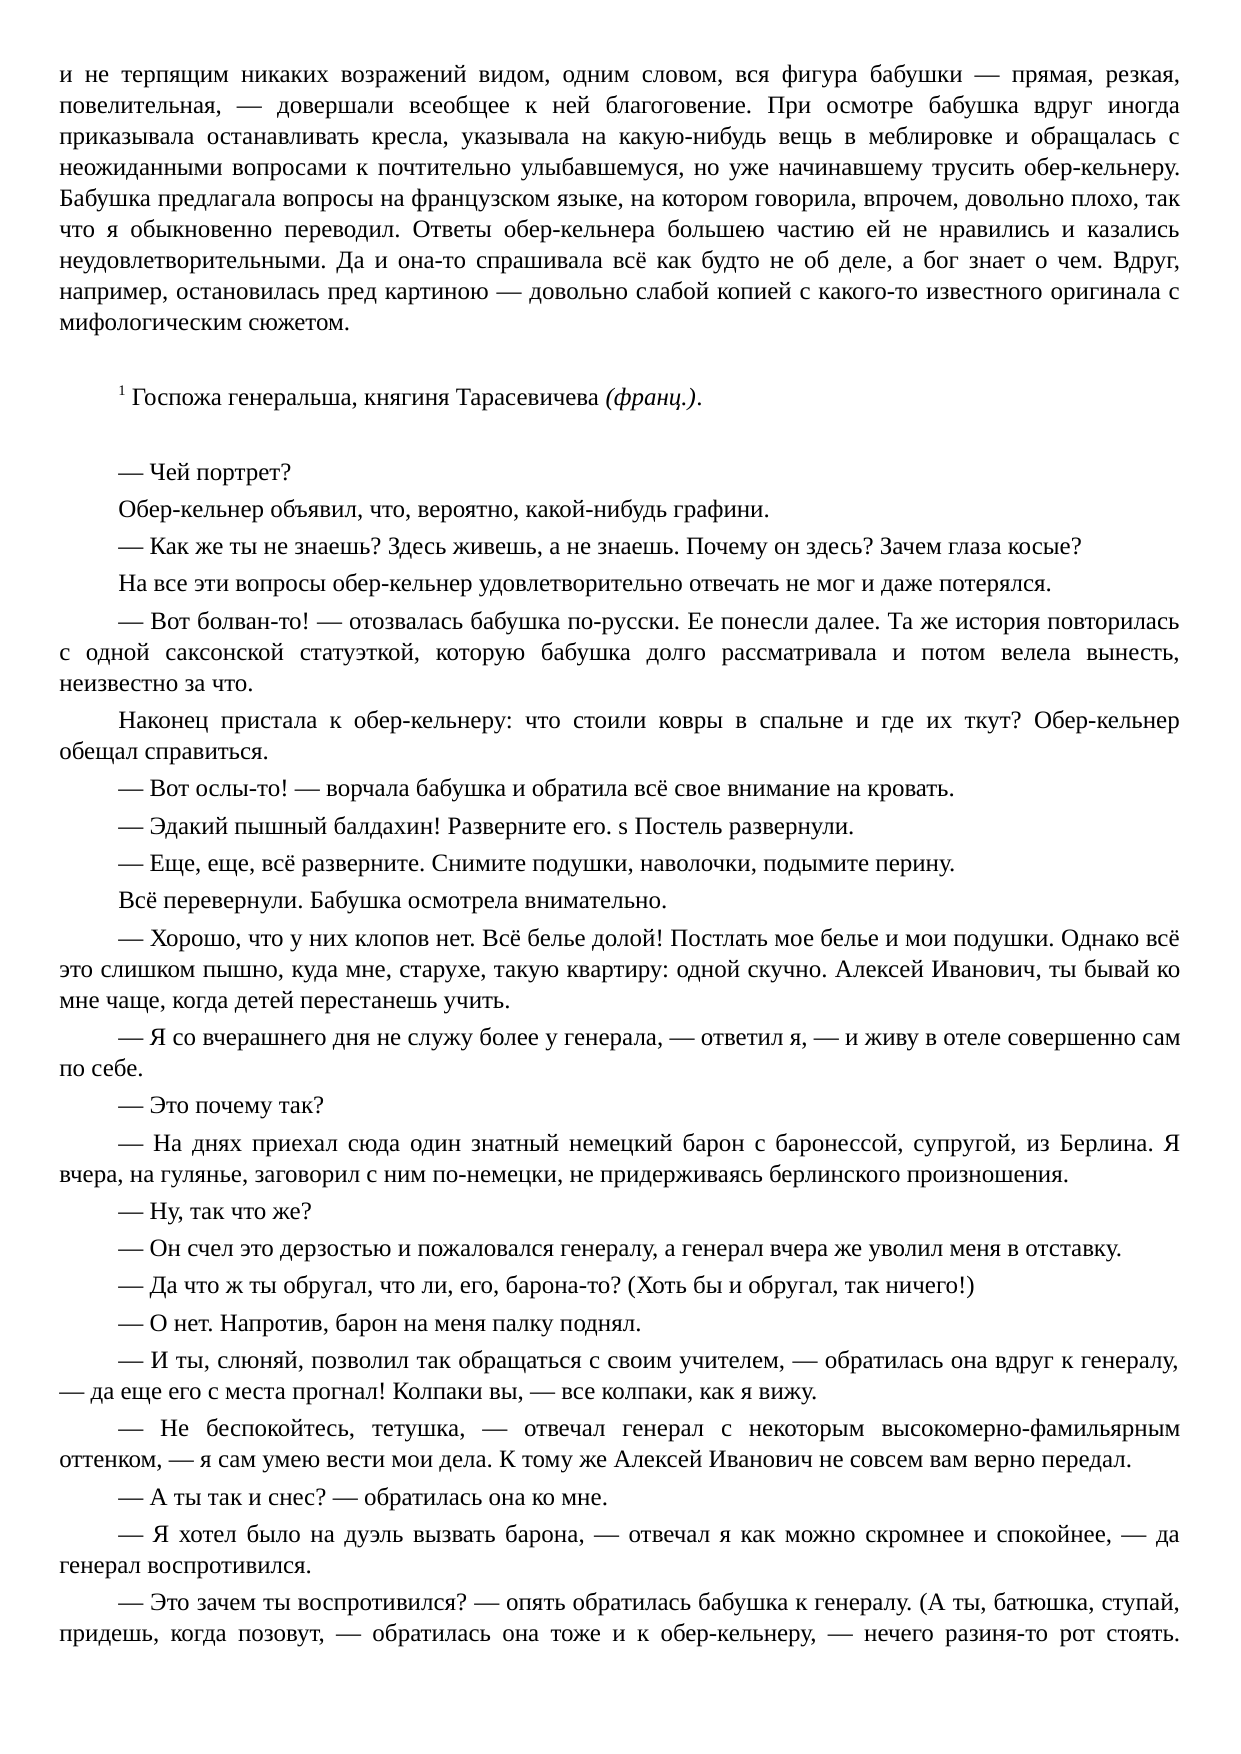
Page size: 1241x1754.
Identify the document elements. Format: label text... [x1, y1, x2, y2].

text Всё перевернули. Бабушка осмотрела внимательно. [59, 885, 1181, 914]
text Обер-кельнер объявил, что, вероятно, какой-нибудь графини. [59, 494, 1181, 523]
text — Еще, еще, всё разверните. Снимите подушки, наволочки, подымите перину. [59, 848, 1181, 877]
text 1 Госпожа генеральша, княгиня Тарасевичева (франц.). [59, 382, 1181, 411]
text — Это зачем ты воспротивился? — опять обратилась бабушка к генералу. (А ты, батюшка, ступай, придешь, когда позовут, — обратилась она тоже и к обер-кельнеру, — нечего разиня-то рот стоять. [59, 1587, 1181, 1647]
text — Он счел это дерзостью и пожаловался генералу, а генерал вчера же уволил меня в отставку. [59, 1233, 1181, 1262]
text — Это почему так? [59, 1090, 1181, 1119]
text — Я хотел было на дуэль вызвать барона, — отвечал я как можно скромнее и спокойнее, — да генерал воспротивился. [59, 1519, 1181, 1579]
text и не терпящим никаких возражений видом, одним словом, вся фигура бабушки — прямая, резкая, повелительная, — довершали всеобщее к ней благоговение. При осмотре бабушка вдруг иногда приказывала останавливать кресла, указывала на какую-нибудь вещь в меблировке и обращалась с неожиданными вопросами к почтительно улыбавшемуся, но уже начинавшему трусить обер-кельнеру. Бабушка предлагала вопросы на французском языке, на котором говорила, впрочем, довольно плохо, так что я обыкновенно переводил. Ответы обер-кельнера большею частию ей не нравились и казались неудовлетворительными. Да и она-то спрашивала всё как будто не об деле, а бог знает о чем. Вдруг, например, остановилась пред картиною — довольно слабой копией с какого-то известного оригинала с мифологическим сюжетом. [59, 59, 1181, 336]
text — О нет. Напротив, барон на меня палку поднял. [59, 1308, 1181, 1337]
text — Эдакий пышный балдахин! Разверните его. s Постель развернули. [59, 811, 1181, 839]
text — Как же ты не знаешь? Здесь живешь, а не знаешь. Почему он здесь? Зачем глаза косые? [59, 531, 1181, 560]
text Наконец пристала к обер-кельнеру: что стоили ковры в спальне и где их ткут? Обер-кельнер обещал справиться. [59, 705, 1181, 765]
text — А ты так и снес? — обратилась она ко мне. [59, 1482, 1181, 1511]
text — Не беспокойтесь, тетушка, — отвечал генерал с некоторым высокомерно-фамильярным оттенком, — я сам умею вести мои дела. К тому же Алексей Иванович не совсем вам верно передал. [59, 1413, 1181, 1473]
text — Вот болван-то! — отозвалась бабушка по-русски. Ее понесли далее. Та же история повторилась с одной саксонской статуэткой, которую бабушка долго рассматривала и потом велела вынесть, неизвестно за что. [59, 606, 1181, 697]
text — Вот ослы-то! — ворчала бабушка и обратила всё свое внимание на кровать. [59, 773, 1181, 802]
text — Чей портрет? [59, 457, 1181, 485]
text — Да что ж ты обругал, что ли, его, барона-то? (Хоть бы и обругал, так ничего!) [59, 1271, 1181, 1299]
text — И ты, слюняй, позволил так обращаться с своим учителем, — обратилась она вдруг к генералу, — да еще его с места прогнал! Колпаки вы, — все колпаки, как я вижу. [59, 1345, 1181, 1405]
text — На днях приехал сюда один знатный немецкий барон с баронессой, супругой, из Берлина. Я вчера, на гулянье, заговорил с ним по-немецки, не придерживаясь берлинского произношения. [59, 1128, 1181, 1187]
text На все эти вопросы обер-кельнер удовлетворительно отвечать не мог и даже потерялся. [59, 568, 1181, 597]
text — Хорошо, что у них клопов нет. Всё белье долой! Постлать мое белье и мои подушки. Однако всё это слишком пышно, куда мне, старухе, такую квартиру: одной скучно. Алексей Иванович, ты бывай ко мне чаще, когда детей перестанешь учить. [59, 923, 1181, 1013]
text — Я со вчерашнего дня не служу более у генерала, — ответил я, — и живу в отеле совершенно сам по себе. [59, 1022, 1181, 1082]
text — Ну, так что же? [59, 1196, 1181, 1225]
